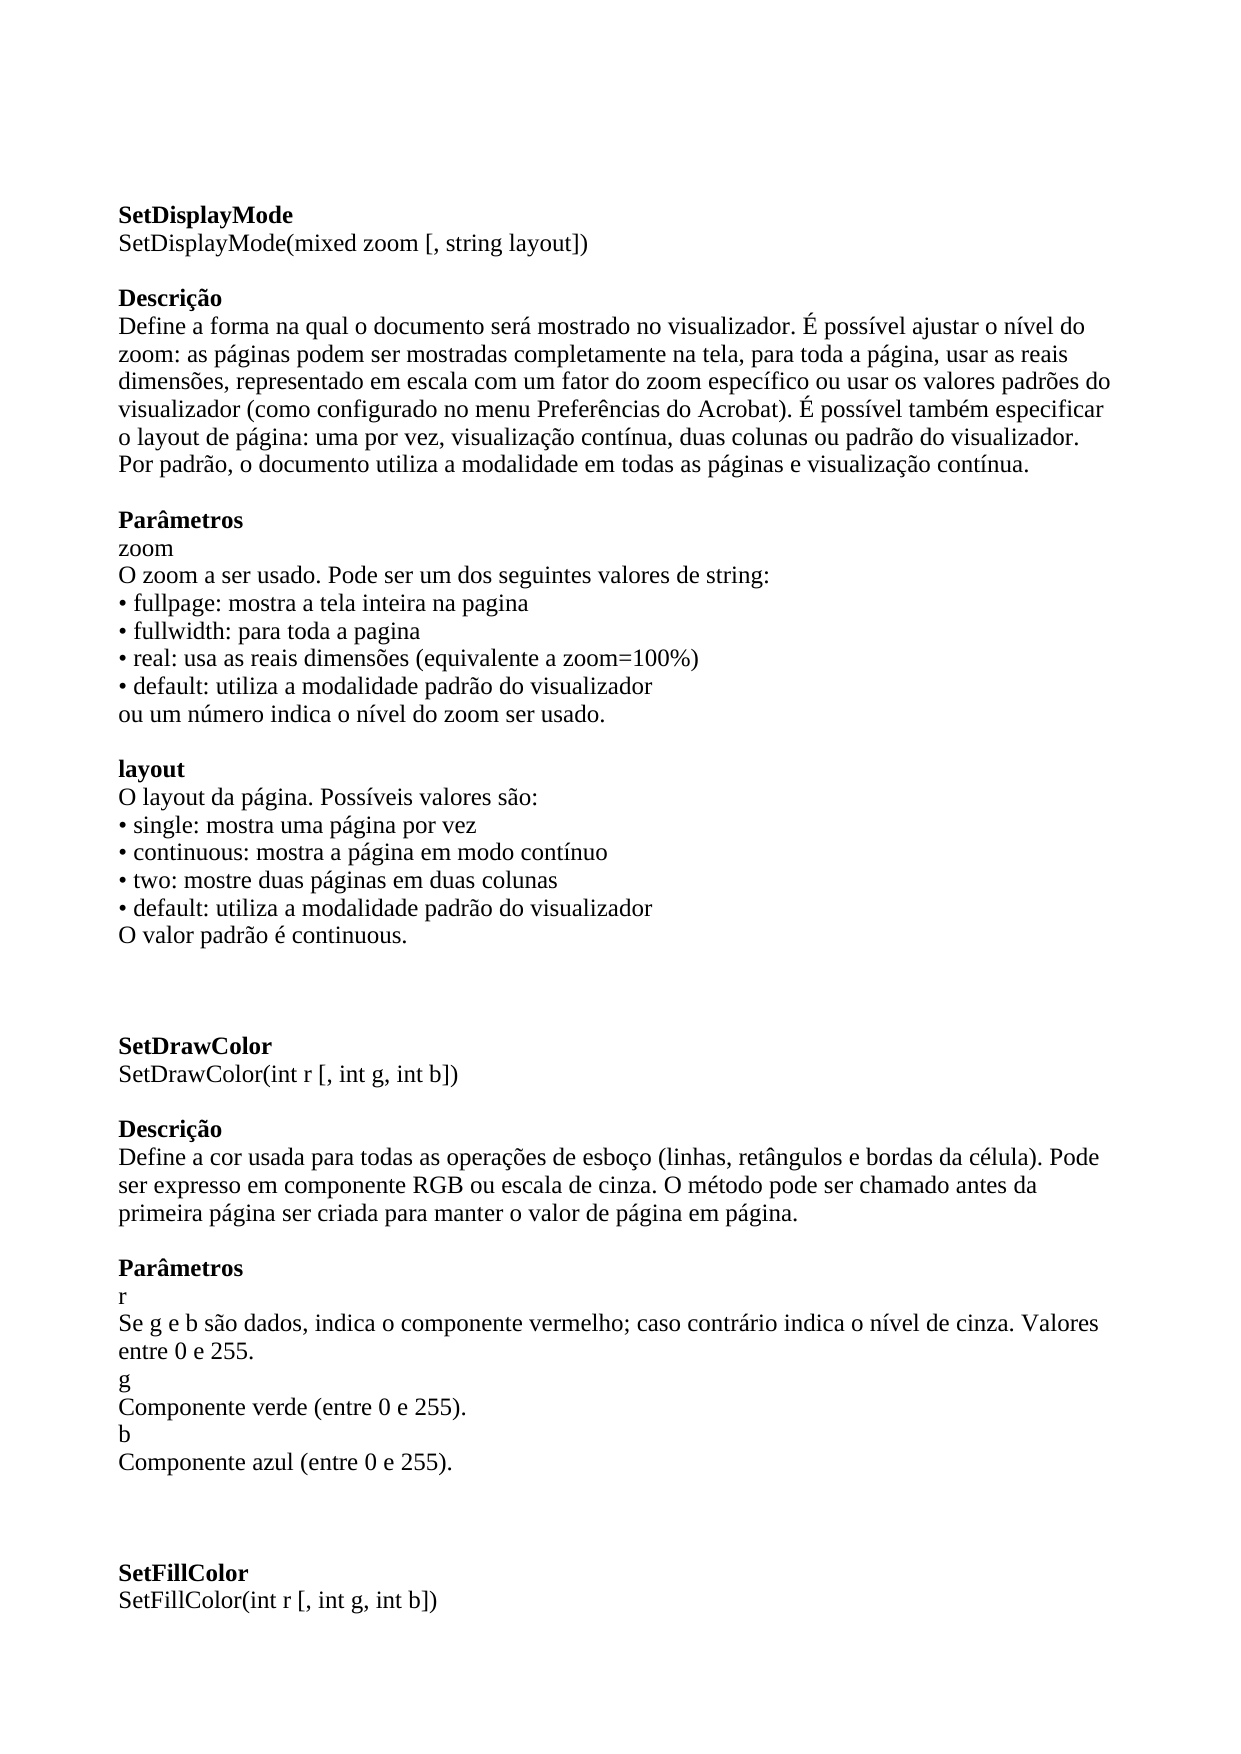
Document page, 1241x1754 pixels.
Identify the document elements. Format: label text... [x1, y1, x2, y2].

text SetDisplayMode SetDisplayMode(mixed zoom [, string layout]) Descrição Define a forma na qual o documento será mostrado no visualizador. É possível ajustar o nível do zoom: as páginas podem ser mostradas completamente na tela, para toda a página, usar as reais dimensões, representado em escala com um fator do zoom específico ou usar os valores padrões do visualizador (como configurado no menu Preferências do Acrobat). É possível também especificar o layout de página: uma por vez, visualização contínua, duas colunas ou padrão do visualizador. Por padrão, o documento utiliza a modalidade em todas as páginas e visualização contínua. Parâmetros zoom O zoom a ser usado. Pode ser um dos seguintes valores de string: • fullpage: mostra a tela inteira na pagina • fullwidth: para toda a pagina • real: usa as reais dimensões (equivalente a zoom=100%) • default: utiliza a modalidade padrão do visualizador ou um número indica o nível do zoom ser usado. layout O layout da página. Possíveis valores são: • single: mostra uma página por vez • continuous: mostra a página em modo contínuo • two: mostre duas páginas em duas colunas • default: utiliza a modalidade padrão do visualizador O valor padrão é continuous. SetDrawColor SetDrawColor(int r [, int g, int b]) Descrição Define a cor usada para todas as operações de esboço (linhas, retângulos e bordas da célula). Pode ser expresso em componente RGB ou escala de cinza. O método pode ser chamado antes da primeira página ser criada para manter o valor de página em página. Parâmetros r Se g e b são dados, indica o componente vermelho; caso contrário indica o nível de cinza. Valores entre 0 e 255. g Componente verde (entre 0 e 255). b Componente azul (entre 0 e 255). SetFillColor SetFillColor(int r [, int g, int b]) [118, 118, 1122, 1614]
